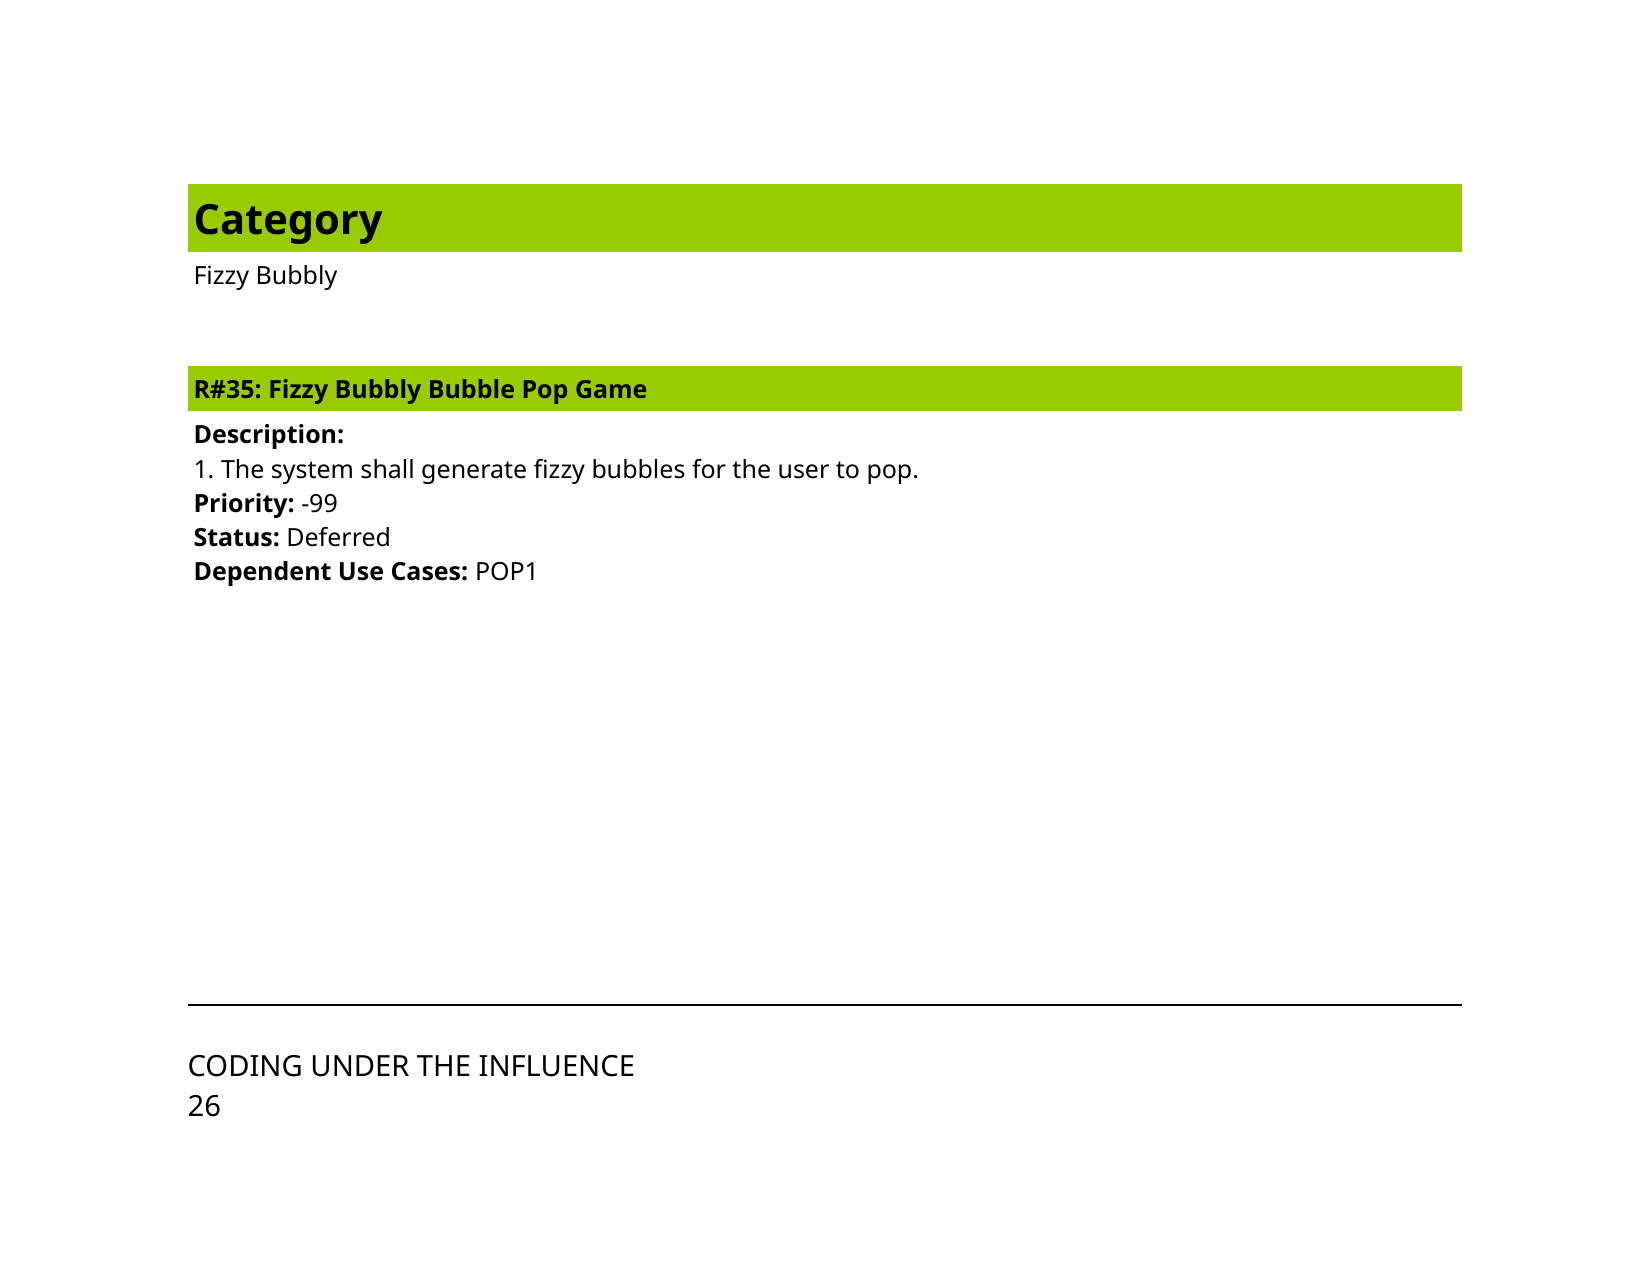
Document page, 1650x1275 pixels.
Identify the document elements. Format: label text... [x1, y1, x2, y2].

table_cell Fizzy Bubbly [188, 252, 1462, 298]
table_header R#35: Fizzy Bubbly Bubble Pop Game [188, 366, 1462, 411]
table_header Category [188, 184, 1462, 252]
table_cell Description: 1. The system shall generate fizzy bubbles for the user to pop. Priority: -99 Status: Deferred Dependent Use Cases: POP1 [188, 411, 1462, 593]
